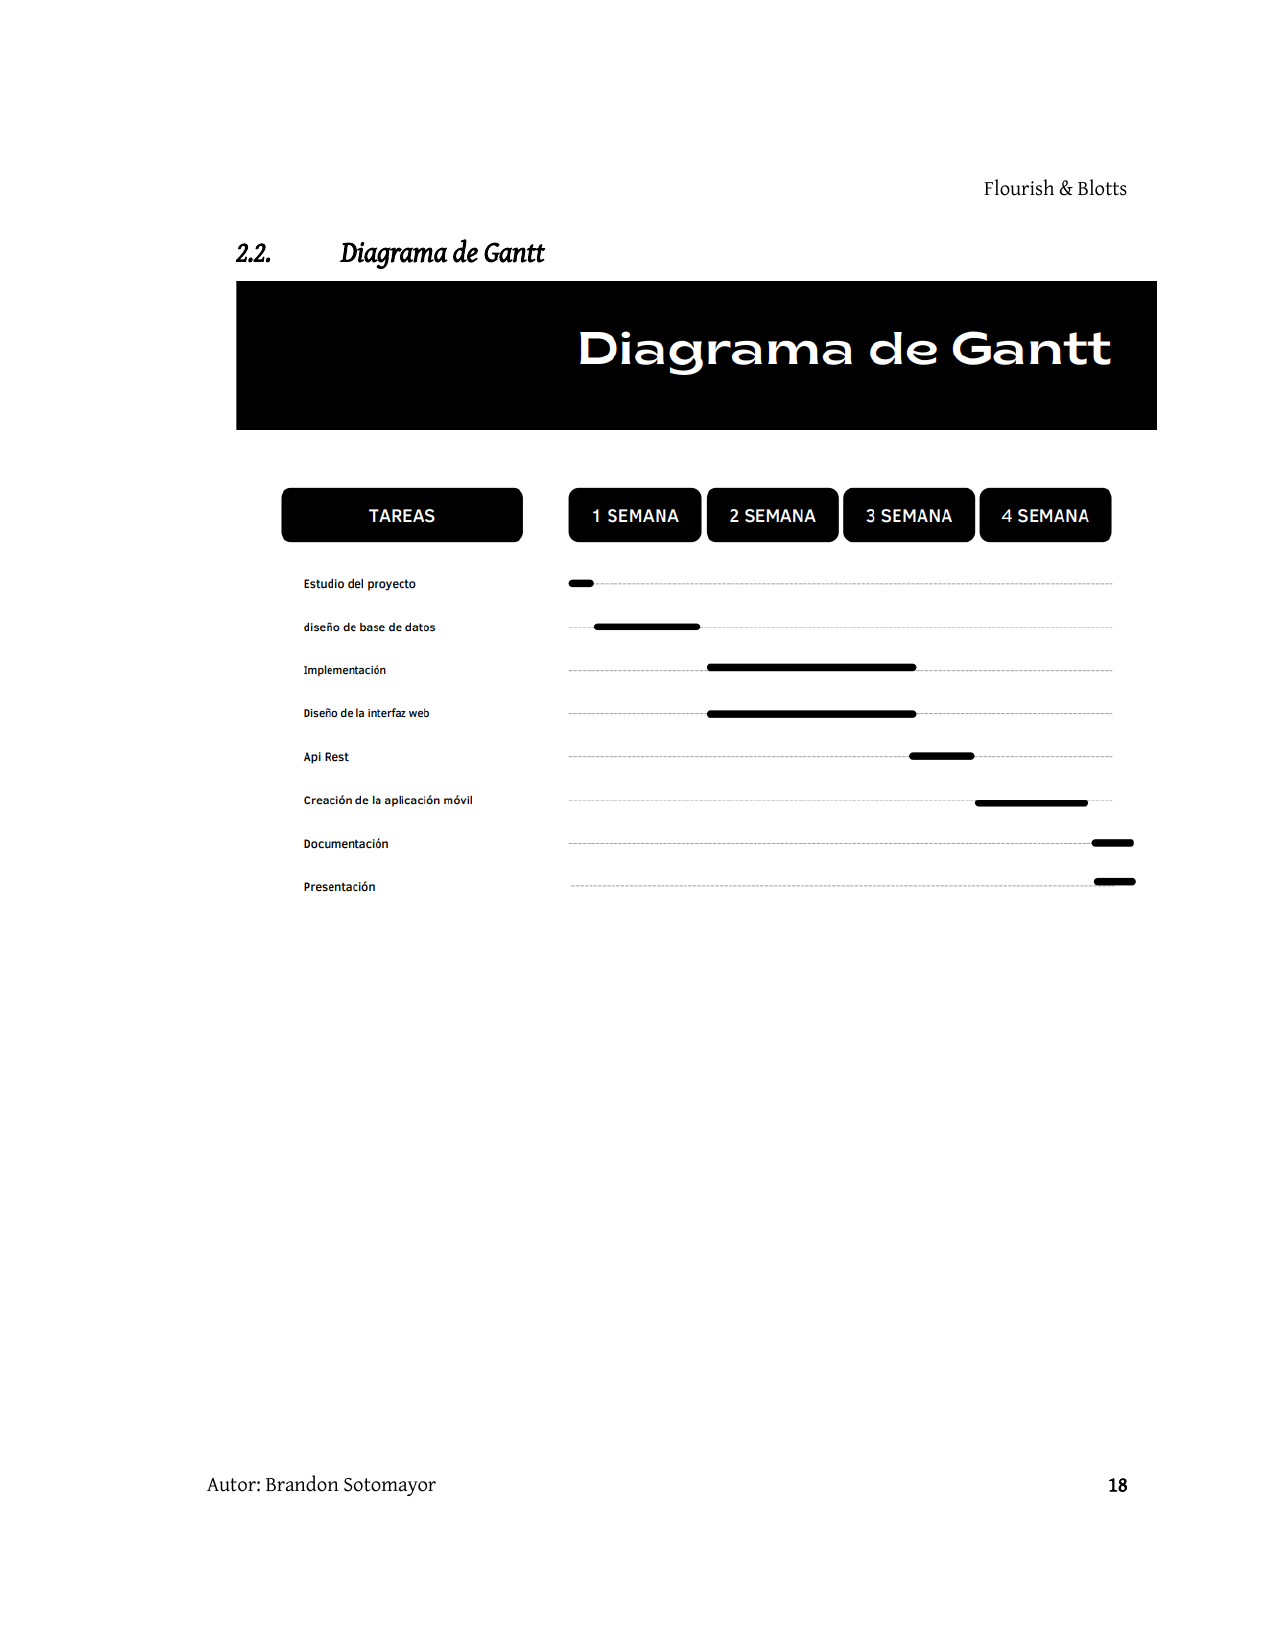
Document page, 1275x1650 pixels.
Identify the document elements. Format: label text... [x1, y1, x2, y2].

list Diagrama de Gantt [236, 236, 1127, 269]
